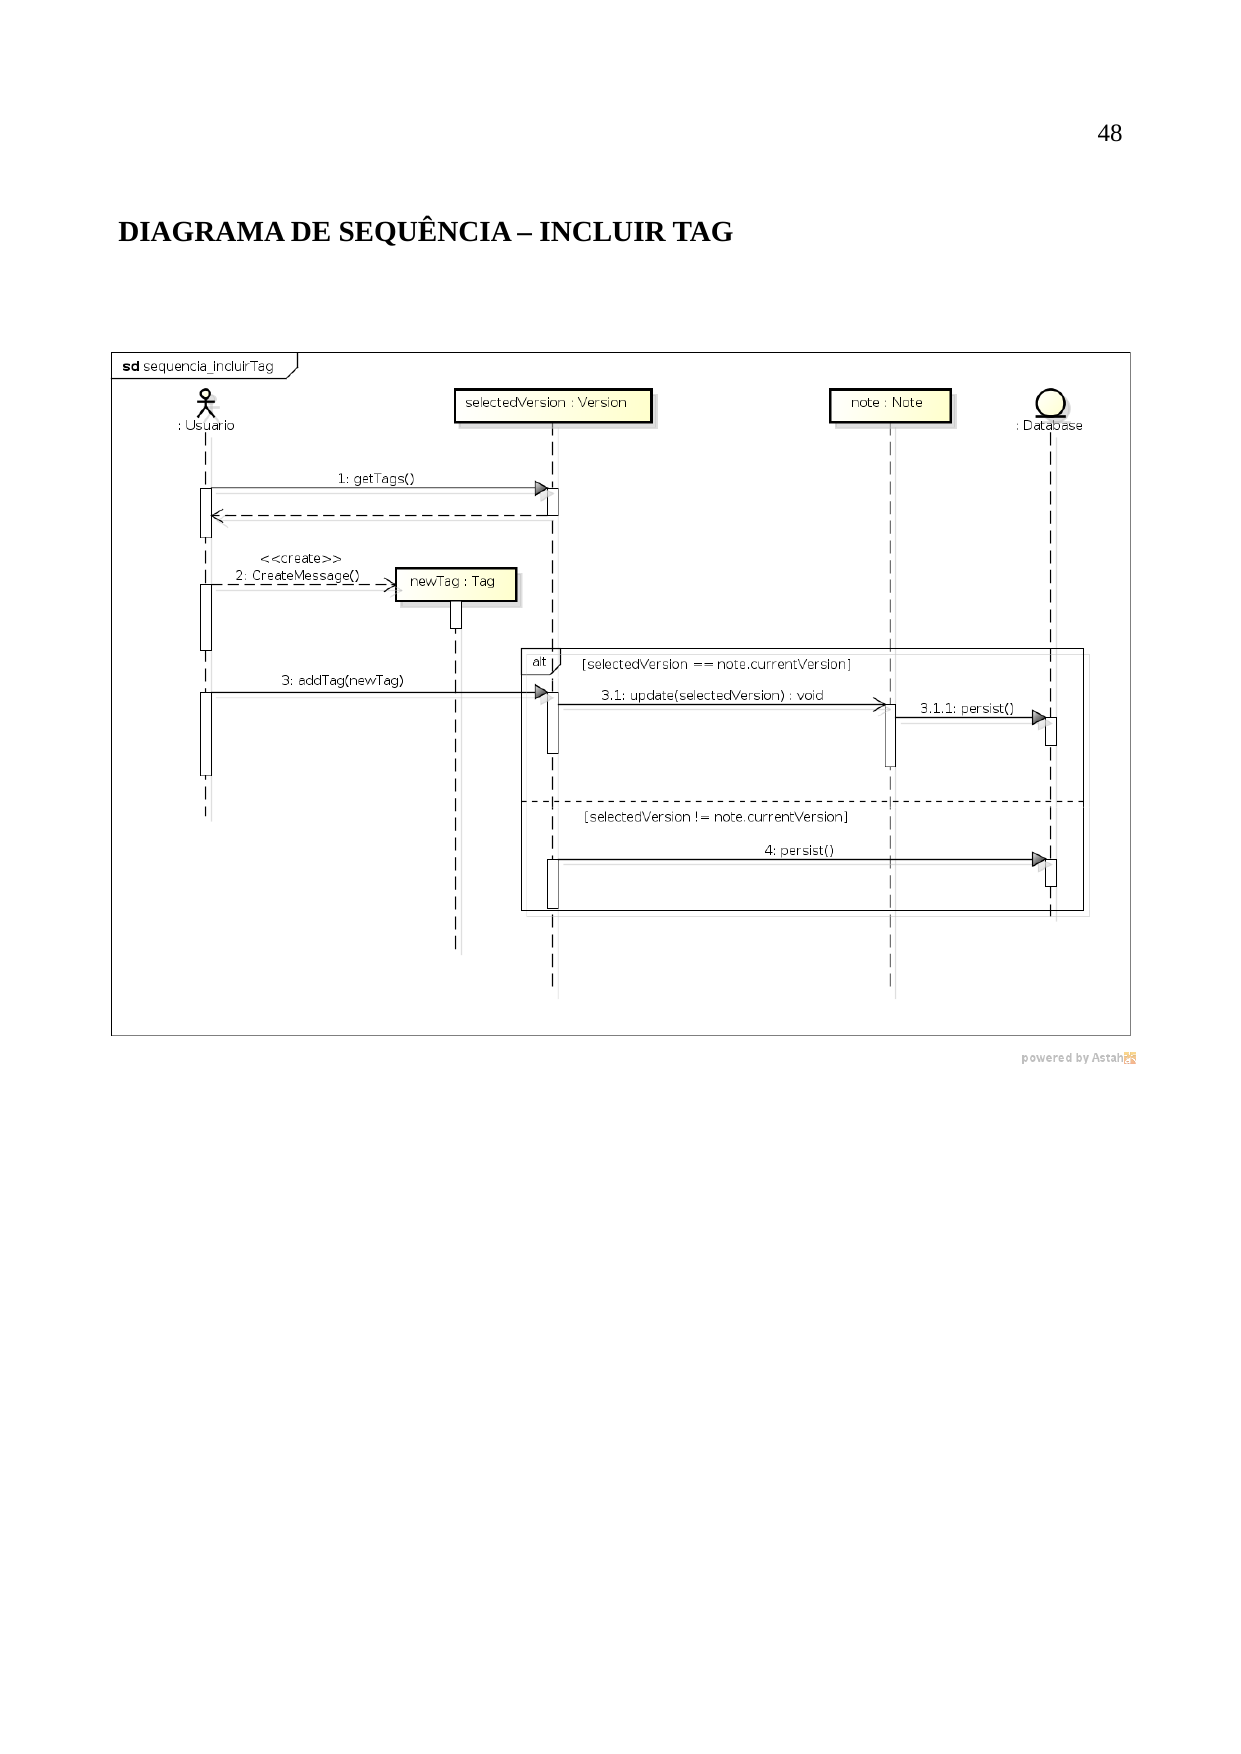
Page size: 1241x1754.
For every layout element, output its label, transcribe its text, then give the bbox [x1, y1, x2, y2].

subtitle DIAGRAMA DE SEQUÊNCIA – INCLUIR TAG [118, 214, 1122, 247]
picture [100, 342, 1140, 1068]
